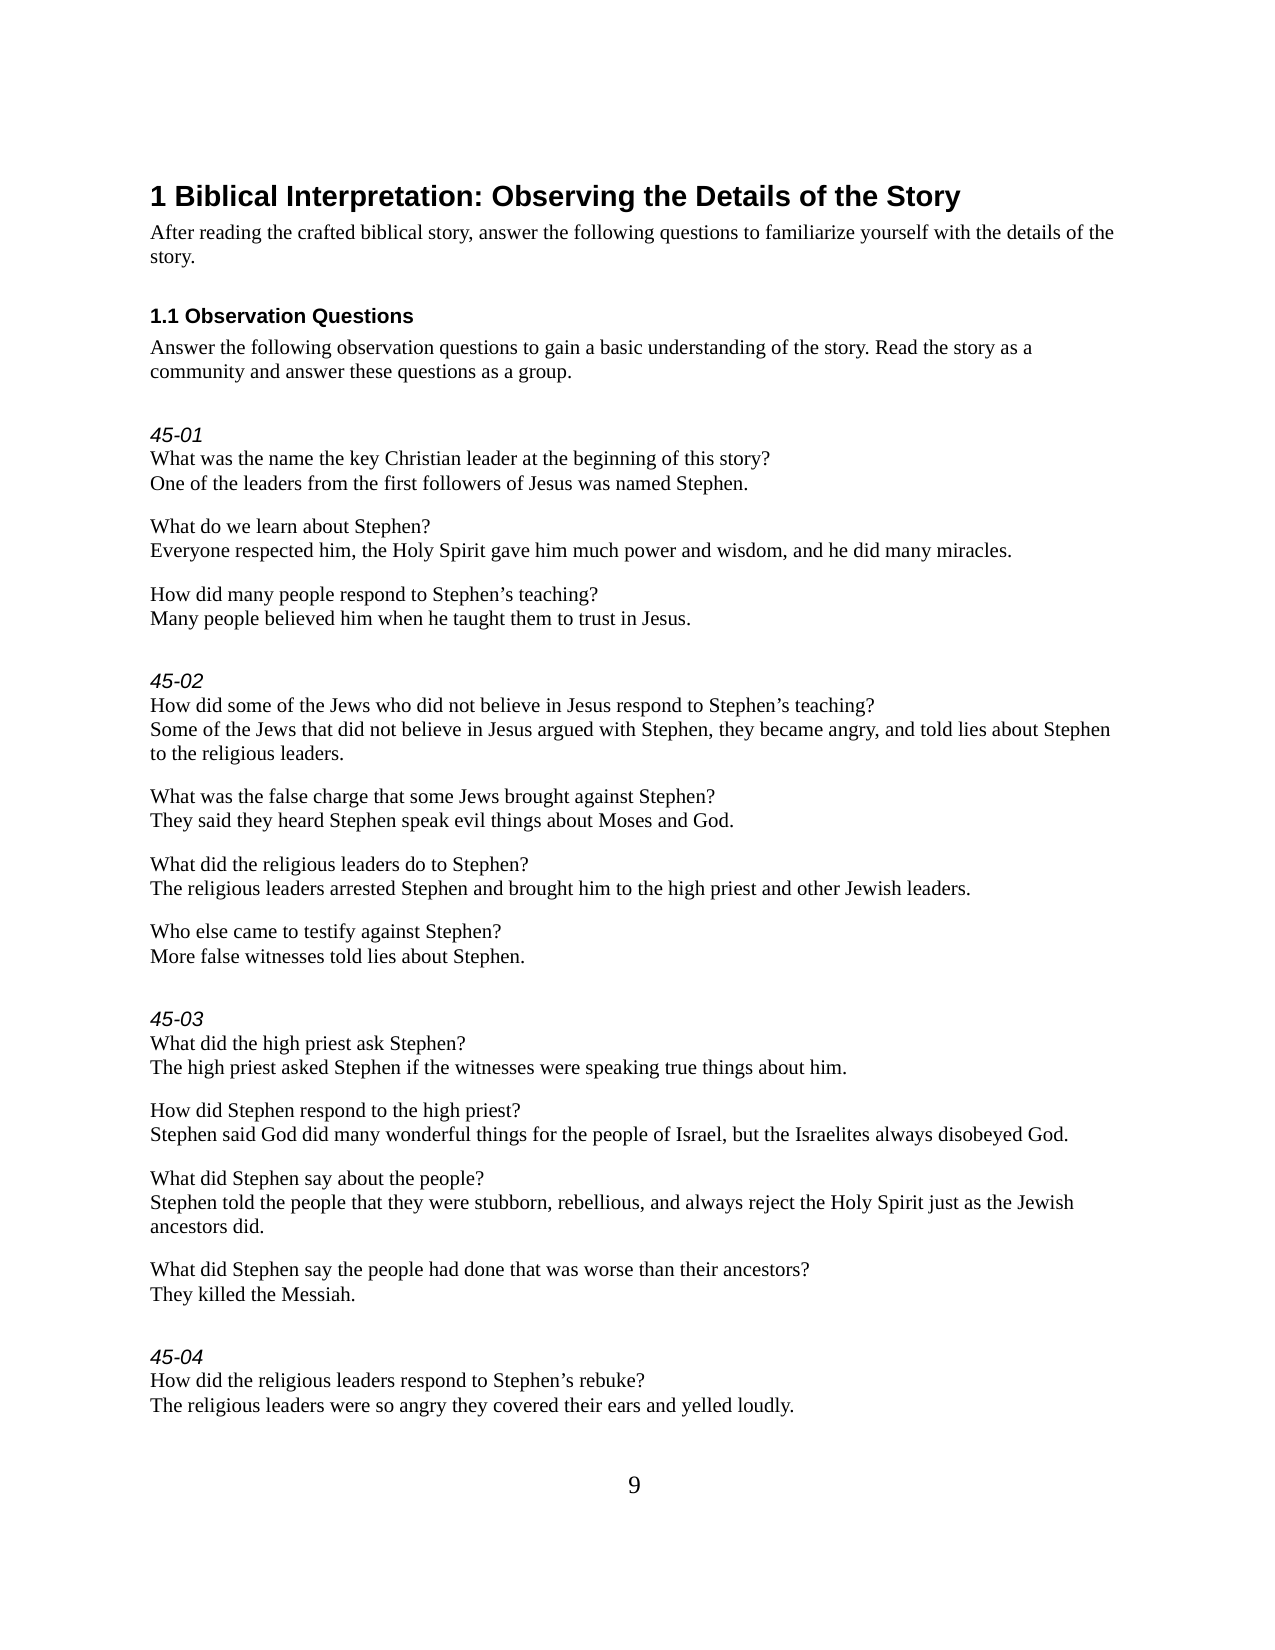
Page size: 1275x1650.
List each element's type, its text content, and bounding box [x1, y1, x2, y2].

text What do we learn about Stephen? Everyone respected him, the Holy Spirit gave him much power and wisdom, and he did many miracles. [150, 514, 1125, 562]
subtitle 45-02 [150, 669, 1125, 693]
text What was the name the key Christian leader at the beginning of this story? One of the leaders from the first followers of Jesus was named Stephen. [150, 446, 1125, 494]
text How did the religious leaders respond to Stephen’s rebuke? The religious leaders were so angry they covered their ears and yelled loudly. [150, 1368, 1125, 1417]
subtitle 45-01 [150, 422, 1125, 446]
text What did the high priest ask Stephen? The high priest asked Stephen if the witnesses were speaking true things about him. [150, 1031, 1125, 1079]
text How did many people respond to Stephen’s teaching? Many people believed him when he taught them to trust in Jesus. [150, 582, 1125, 630]
text Who else came to testify against Stephen? More false witnesses told lies about Stephen. [150, 919, 1125, 968]
subtitle 1 Biblical Interpretation: Observing the Details of the Story [150, 179, 1125, 212]
text How did Stephen respond to the high priest? Stephen said God did many wonderful things for the people of Israel, but the Israelites always disobeyed God. [150, 1098, 1125, 1146]
text What was the false charge that some Jews brought against Stephen? They said they heard Stephen speak evil things about Moses and God. [150, 784, 1125, 832]
text What did Stephen say the people had done that was worse than their ancestors? They killed the Messiah. [150, 1257, 1125, 1306]
text Answer the following observation questions to gain a basic understanding of the story. Read the story as a community and answer these questions as a group. [150, 335, 1125, 383]
text What did the religious leaders do to Stephen? The religious leaders arrested Stephen and brought him to the high priest and other Jewish leaders. [150, 852, 1125, 900]
text After reading the crafted biblical story, answer the following questions to familiarize yourself with the details of the story. [150, 220, 1125, 268]
text What did Stephen say about the people? Stephen told the people that they were stubborn, rebellious, and always reject the Holy Spirit just as the Jewish ancestors did. [150, 1166, 1125, 1238]
subtitle 45-03 [150, 1007, 1125, 1031]
subtitle 45-04 [150, 1344, 1125, 1368]
text How did some of the Jews who did not believe in Jesus respond to Stephen’s teaching? Some of the Jews that did not believe in Jesus argued with Stephen, they became angry, and told lies about Stephen to the religious leaders. [150, 693, 1125, 765]
subtitle 1.1 Observation Questions [150, 304, 1125, 328]
